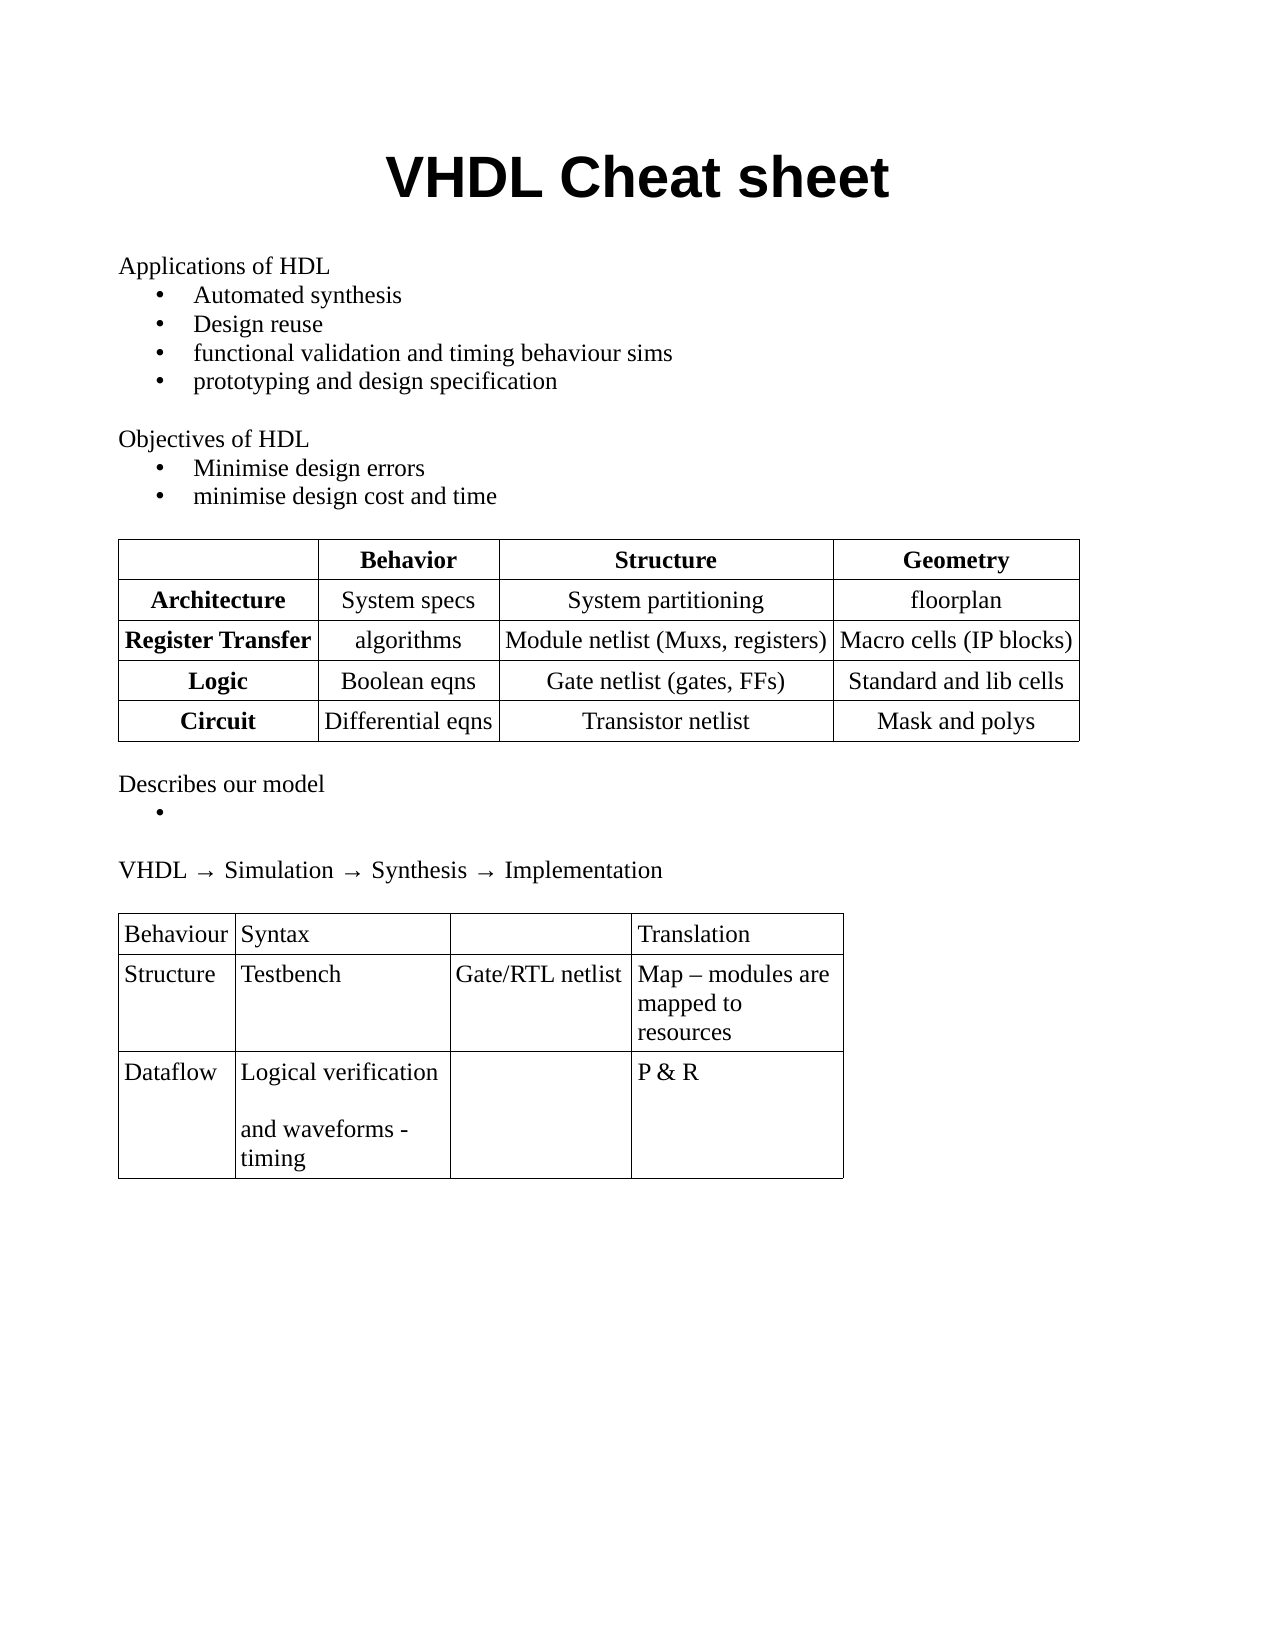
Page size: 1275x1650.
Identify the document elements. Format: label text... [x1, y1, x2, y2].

table_cell [451, 1052, 631, 1178]
table_cell Macro cells (IP blocks) [834, 621, 1079, 660]
table_header Behaviour [119, 914, 235, 953]
title VHDL Cheat sheet [118, 143, 1157, 210]
table_cell Map – modules are mapped to resources [632, 955, 843, 1051]
table_cell algorithms [319, 621, 499, 660]
list prototyping and design specification [156, 366, 1157, 395]
table_cell System partitioning [500, 580, 833, 619]
table_cell Structure [119, 955, 235, 1051]
table_cell Dataflow [119, 1052, 235, 1178]
table_cell Module netlist (Muxs, registers) [500, 621, 833, 660]
table_cell Boolean eqns [319, 661, 499, 700]
table_header [451, 914, 631, 953]
table_header Syntax [236, 914, 450, 953]
table_cell Transistor netlist [500, 701, 833, 741]
table_cell Logic [119, 661, 318, 700]
text Objectives of HDL [118, 424, 1157, 453]
list Minimise design errors [156, 453, 1157, 481]
table_cell floorplan [834, 580, 1079, 619]
table_cell System specs [319, 580, 499, 619]
table_cell Testbench [236, 955, 450, 1051]
table_cell Logical verification and waveforms - timing [236, 1052, 450, 1178]
text Applications of HDL [118, 251, 1157, 280]
table_cell Circuit [119, 701, 318, 741]
table_cell Mask and polys [834, 701, 1079, 741]
text VHDL → Simulation → Synthesis → Implementation [118, 856, 1157, 884]
table_header Structure [500, 540, 833, 579]
list functional validation and timing behaviour sims [156, 338, 1157, 366]
table_header [119, 540, 318, 579]
list Design reuse [156, 309, 1157, 338]
table_cell Register Transfer [119, 621, 318, 660]
table_cell Architecture [119, 580, 318, 619]
table_cell P & R [632, 1052, 843, 1178]
table_cell Gate netlist (gates, FFs) [500, 661, 833, 700]
list Automated synthesis [156, 280, 1157, 309]
table_header Translation [632, 914, 843, 953]
table_header Behavior [319, 540, 499, 579]
list minimise design cost and time [156, 481, 1157, 510]
table_cell Differential eqns [319, 701, 499, 741]
text Describes our model [118, 769, 1157, 798]
table_cell Standard and lib cells [834, 661, 1079, 700]
table_cell Gate/RTL netlist [451, 955, 631, 1051]
table_header Geometry [834, 540, 1079, 579]
